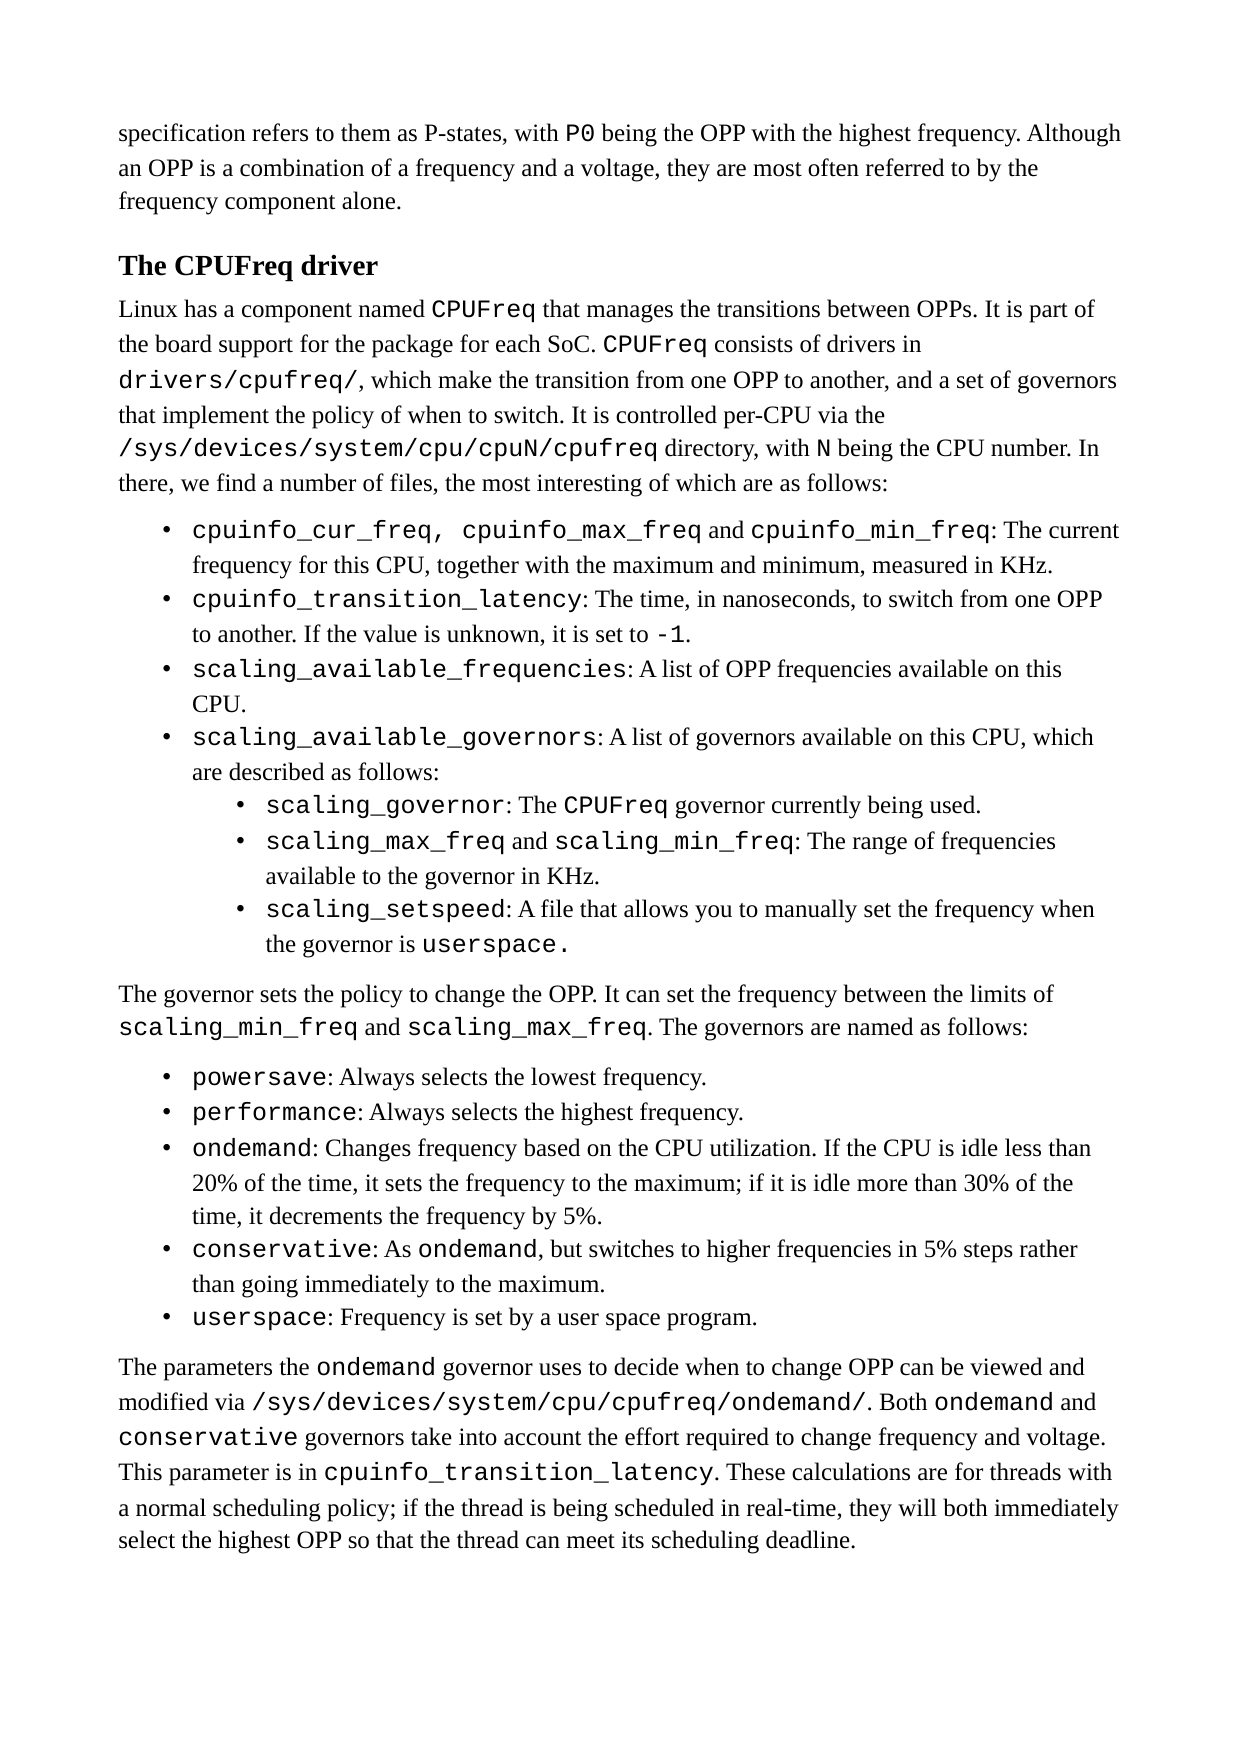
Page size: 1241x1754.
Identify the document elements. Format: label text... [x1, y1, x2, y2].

list scaling_governor: The CPUFreq governor currently being used. [236, 790, 1122, 821]
list scaling_max_freq and scaling_min_freq: The range of frequencies available to the governor in KHz. [236, 826, 1122, 890]
subtitle The CPUFreq driver [118, 248, 1122, 282]
text Linux has a component named CPUFreq that manages the transitions between OPPs. It is part of the board support for the package for each SoC. CPUFreq consists of drivers in drivers/cpufreq/, which make the transition from one OPP to another, and a set of governors that implement the policy of when to switch. It is controlled per-CPU via the /sys/devices/system/cpu/cpuN/cpufreq directory, with N being the CPU number. In there, we find a number of files, the most interesting of which are as follows: [118, 294, 1122, 497]
list ondemand: Changes frequency based on the CPU utilization. If the CPU is idle less than 20% of the time, it sets the frequency to the maximum; if it is idle more than 30% of the time, it decrements the frequency by 5%. [162, 1133, 1122, 1230]
list performance: Always selects the highest frequency. [162, 1097, 1122, 1128]
list scaling_available_governors: A list of governors available on this CPU, which are described as follows: [162, 722, 1122, 786]
list cpuinfo_cur_freq, cpuinfo_max_freq and cpuinfo_min_freq: The current frequency for this CPU, together with the maximum and minimum, measured in KHz. [162, 516, 1122, 579]
text The governor sets the policy to change the OPP. It can set the frequency between the limits of scaling_min_freq and scaling_max_freq. The governors are named as follows: [118, 979, 1122, 1043]
list powersave: Always selects the lowest frequency. [162, 1062, 1122, 1093]
text The parameters the ondemand governor uses to decide when to change OPP can be viewed and modified via /sys/devices/system/cpu/cpufreq/ondemand/. Both ondemand and conservative governors take into account the effort required to change frequency and voltage. This parameter is in cpuinfo_transition_latency. These calculations are for threads with a normal scheduling policy; if the thread is being scheduled in real-time, they will both immediately select the highest OPP so that the thread can meet its scheduling deadline. [118, 1352, 1122, 1554]
text specification refers to them as P-states, with P0 being the OPP with the highest frequency. Although an OPP is a combination of a frequency and a voltage, they are most often referred to by the frequency component alone. [118, 118, 1122, 215]
list conservative: As ondemand, but switches to higher frequencies in 5% steps rather than going immediately to the maximum. [162, 1234, 1122, 1298]
list scaling_available_frequencies: A list of OPP frequencies available on this CPU. [162, 654, 1122, 718]
list scaling_setspeed: A file that allows you to manually set the frequency when the governor is userspace. [236, 894, 1122, 960]
list userspace: Frequency is set by a user space program. [162, 1302, 1122, 1333]
list cpuinfo_transition_latency: The time, in nanoseconds, to switch from one OPP to another. If the value is unknown, it is set to -1. [162, 584, 1122, 649]
